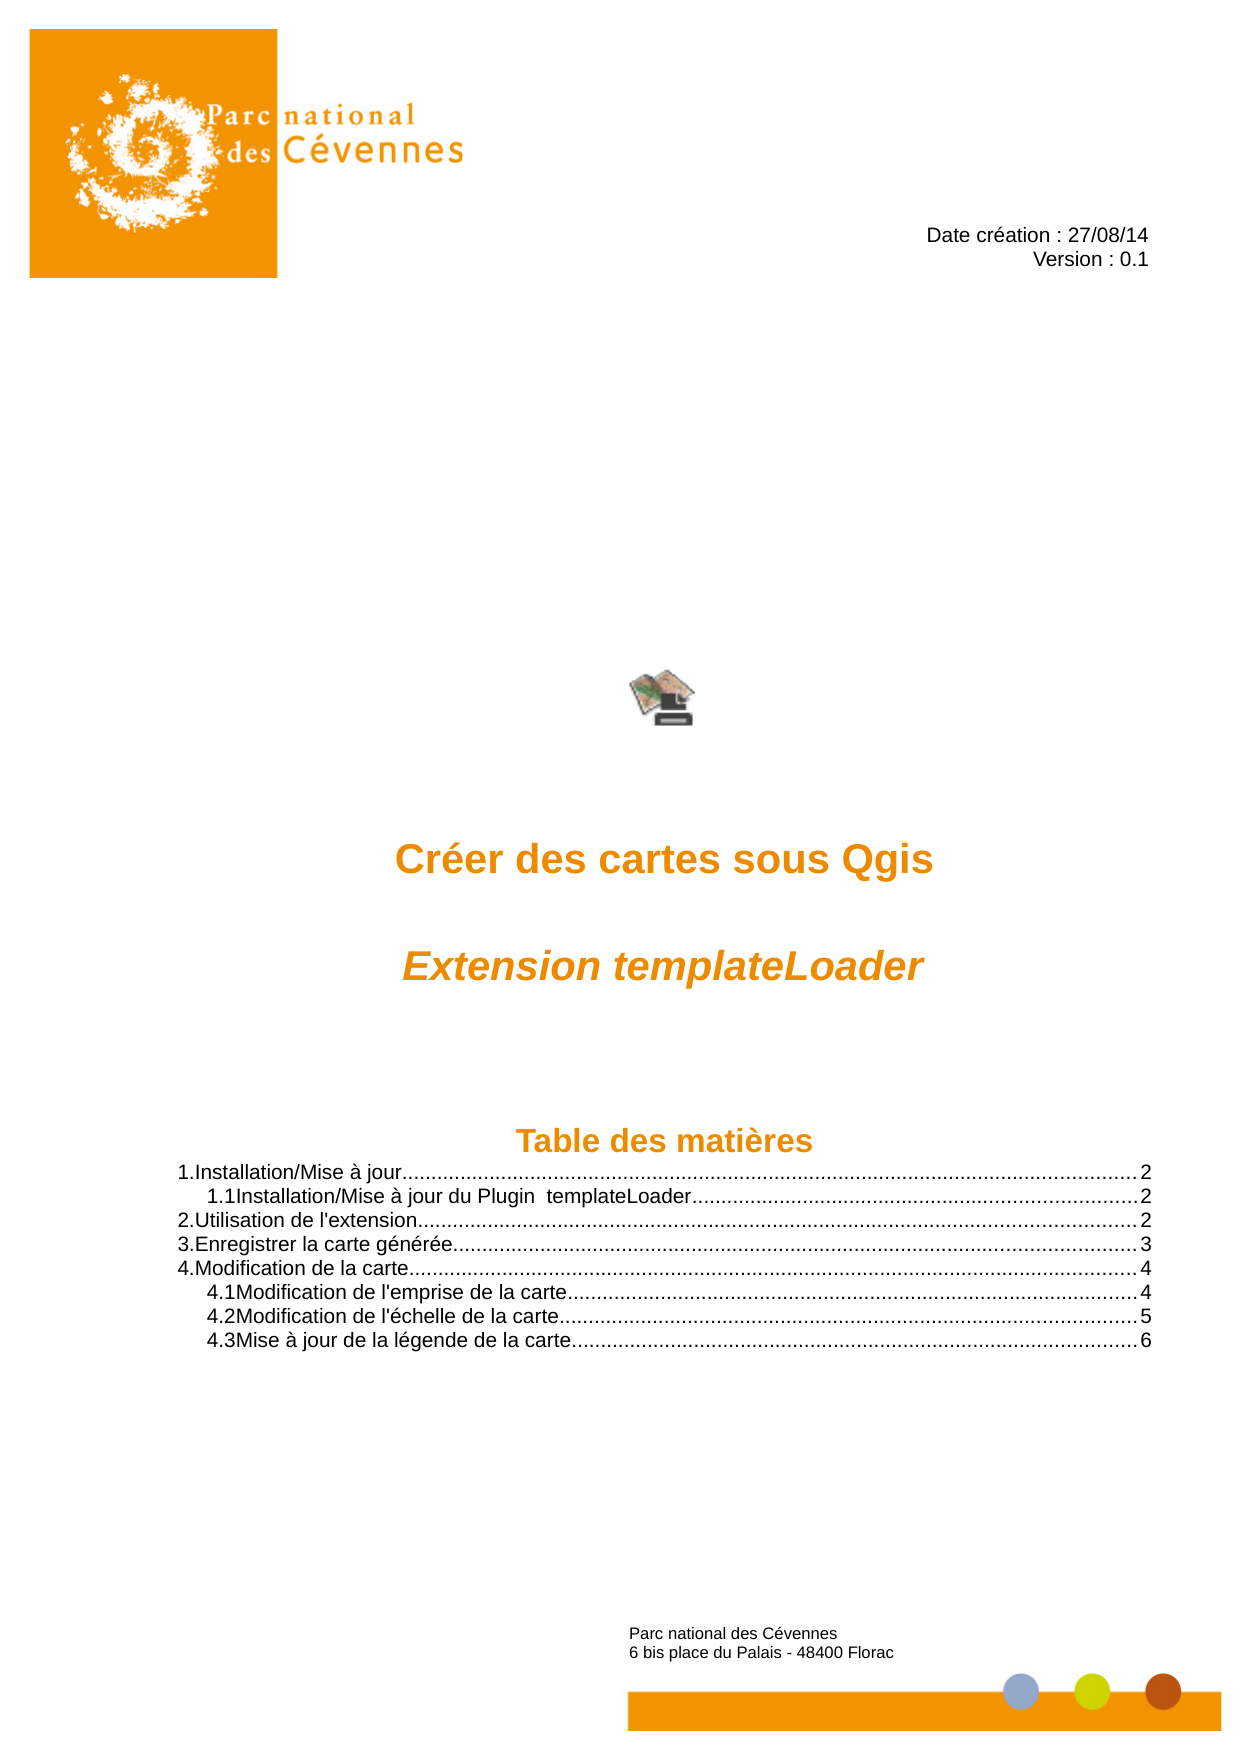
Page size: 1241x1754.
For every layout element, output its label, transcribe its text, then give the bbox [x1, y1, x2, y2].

text 4.1Modification de l'emprise de la carte 4 [207, 1279, 1152, 1303]
text 2.Utilisation de l'extension 2 [177, 1208, 1152, 1232]
text 4.2Modification de l'échelle de la carte 5 [207, 1303, 1152, 1327]
picture [29, 29, 463, 278]
subtitle Créer des cartes sous Qgis [177, 834, 1152, 882]
subtitle Table des matières [177, 1121, 1152, 1160]
picture [628, 661, 695, 728]
subtitle Extension templateLoader [177, 941, 1152, 989]
text Version : 0.1 [647, 247, 1149, 271]
picture [0, 1670, 1222, 1731]
text 4.Modification de la carte 4 [177, 1256, 1152, 1279]
text Date création : 27/08/14 [647, 223, 1149, 247]
text 1.Installation/Mise à jour 2 [177, 1160, 1152, 1184]
text 4.3Mise à jour de la légende de la carte 6 [207, 1327, 1152, 1351]
text 3.Enregistrer la carte générée 3 [177, 1232, 1152, 1256]
text 1.1Installation/Mise à jour du Plugin templateLoader 2 [207, 1184, 1152, 1208]
